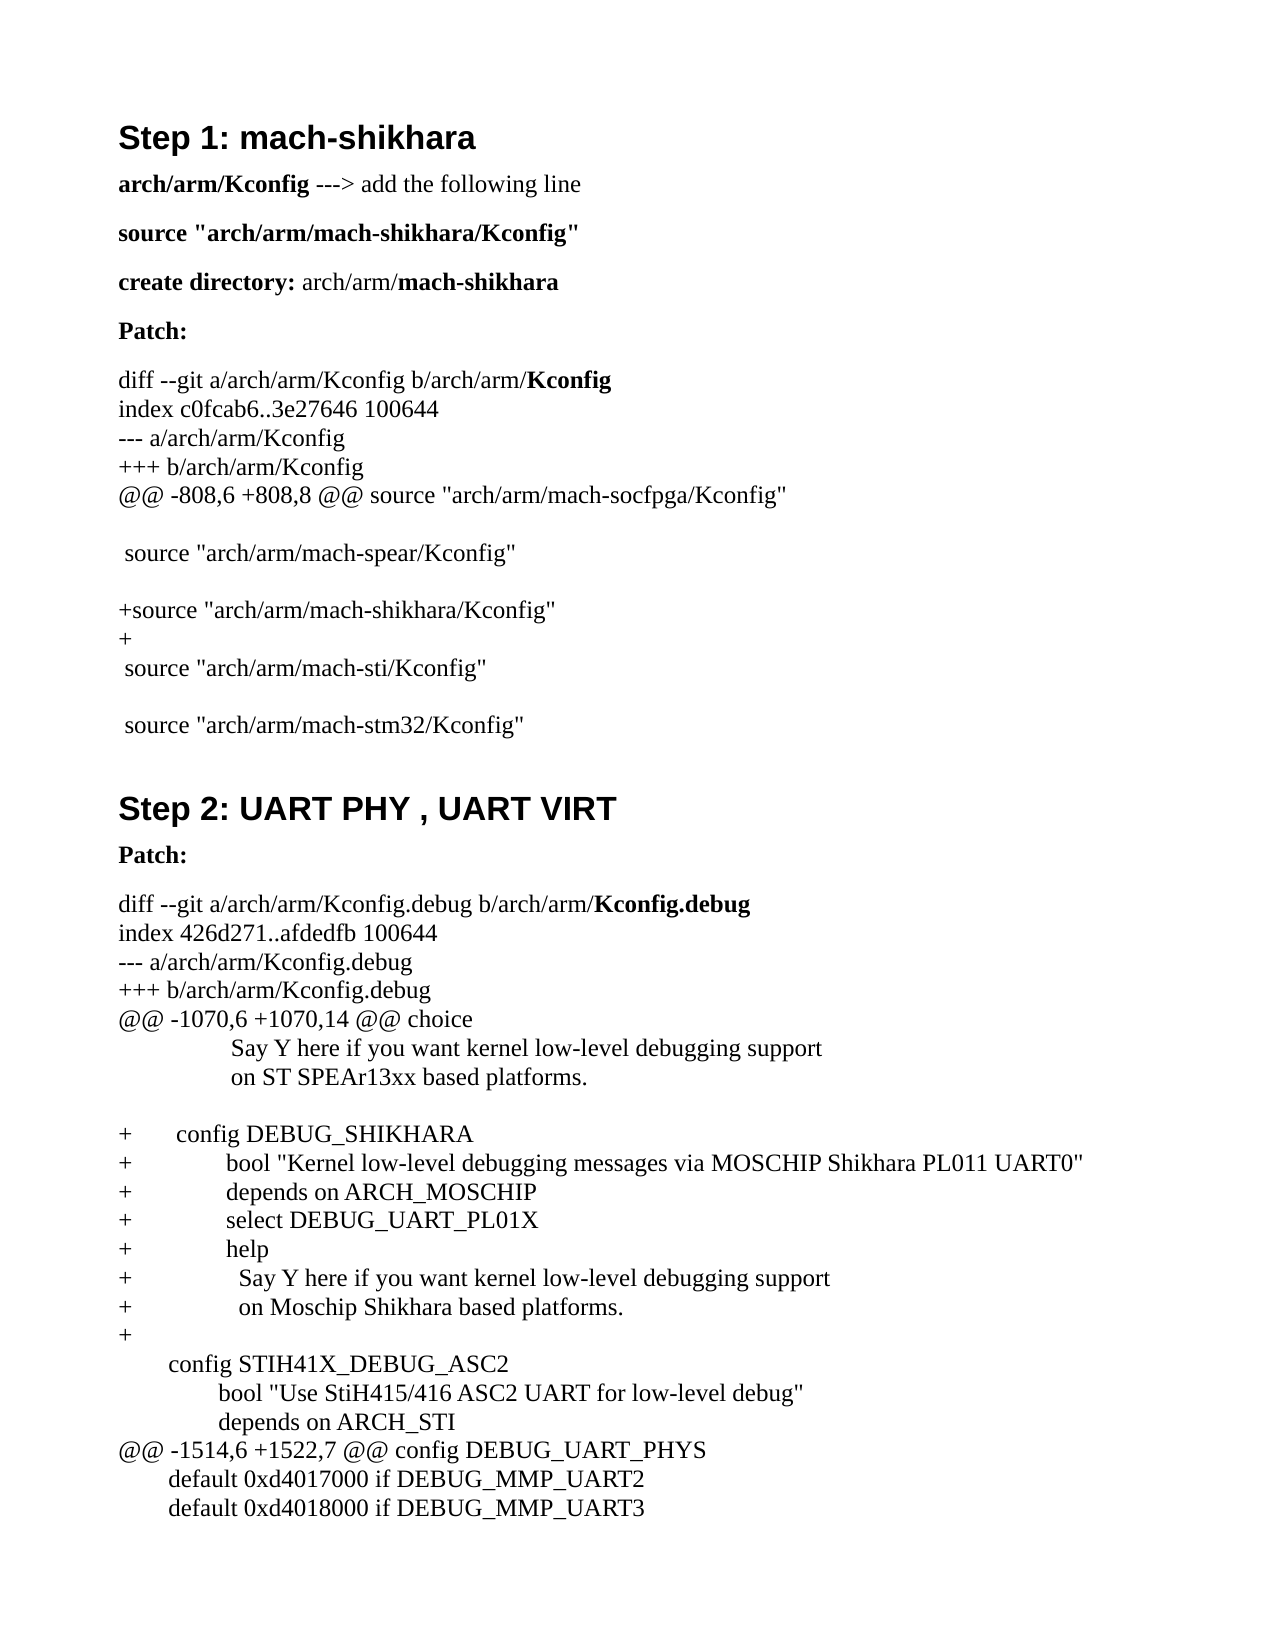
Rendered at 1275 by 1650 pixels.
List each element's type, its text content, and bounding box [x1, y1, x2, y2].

text create directory: arch/arm/mach-shikhara [118, 267, 1157, 296]
text default 0xd4017000 if DEBUG_MMP_UART2 [118, 1464, 1157, 1493]
text index c0fcab6..3e27646 100644 [118, 394, 1157, 423]
text @@ -1514,6 +1522,7 @@ config DEBUG_UART_PHYS [118, 1435, 1157, 1464]
text default 0xd4018000 if DEBUG_MMP_UART3 [118, 1493, 1157, 1522]
text + on Moschip Shikhara based platforms. [118, 1292, 1157, 1320]
text + Say Y here if you want kernel low-level debugging support [118, 1263, 1157, 1292]
text Patch: [118, 840, 1157, 869]
text source "arch/arm/mach-spear/Kconfig" [118, 538, 1157, 567]
text source "arch/arm/mach-sti/Kconfig" [118, 653, 1157, 682]
text + config DEBUG_SHIKHARA [118, 1119, 1157, 1148]
text @@ -808,6 +808,8 @@ source "arch/arm/mach-socfpga/Kconfig" [118, 481, 1157, 509]
text +++ b/arch/arm/Kconfig.debug [118, 975, 1157, 1004]
text + select DEBUG_UART_PL01X [118, 1205, 1157, 1234]
text source "arch/arm/mach-shikhara/Kconfig" [118, 218, 1157, 247]
text depends on ARCH_STI [118, 1407, 1157, 1435]
subtitle Step 2: UART PHY , UART VIRT [118, 789, 1157, 827]
text +++ b/arch/arm/Kconfig [118, 452, 1157, 481]
text config STIH41X_DEBUG_ASC2 [118, 1349, 1157, 1378]
text + [118, 624, 1157, 653]
text + depends on ARCH_MOSCHIP [118, 1177, 1157, 1205]
text arch/arm/Kconfig ---> add the following line [118, 169, 1157, 198]
text Say Y here if you want kernel low-level debugging support [118, 1033, 1157, 1062]
text + bool "Kernel low-level debugging messages via MOSCHIP Shikhara PL011 UART0" [118, 1148, 1157, 1177]
subtitle Step 1: mach-shikhara [118, 118, 1157, 157]
text source "arch/arm/mach-stm32/Kconfig" [118, 711, 1157, 739]
text Patch: [118, 316, 1157, 345]
text + help [118, 1234, 1157, 1263]
text diff --git a/arch/arm/Kconfig.debug b/arch/arm/Kconfig.debug [118, 889, 1157, 918]
text --- a/arch/arm/Kconfig [118, 423, 1157, 452]
text on ST SPEAr13xx based platforms. [118, 1062, 1157, 1090]
text + [118, 1320, 1157, 1349]
text --- a/arch/arm/Kconfig.debug [118, 947, 1157, 975]
text index 426d271..afdedfb 100644 [118, 918, 1157, 947]
text @@ -1070,6 +1070,14 @@ choice [118, 1004, 1157, 1033]
text +source "arch/arm/mach-shikhara/Kconfig" [118, 596, 1157, 624]
text diff --git a/arch/arm/Kconfig b/arch/arm/Kconfig [118, 366, 1157, 394]
text bool "Use StiH415/416 ASC2 UART for low-level debug" [118, 1378, 1157, 1407]
